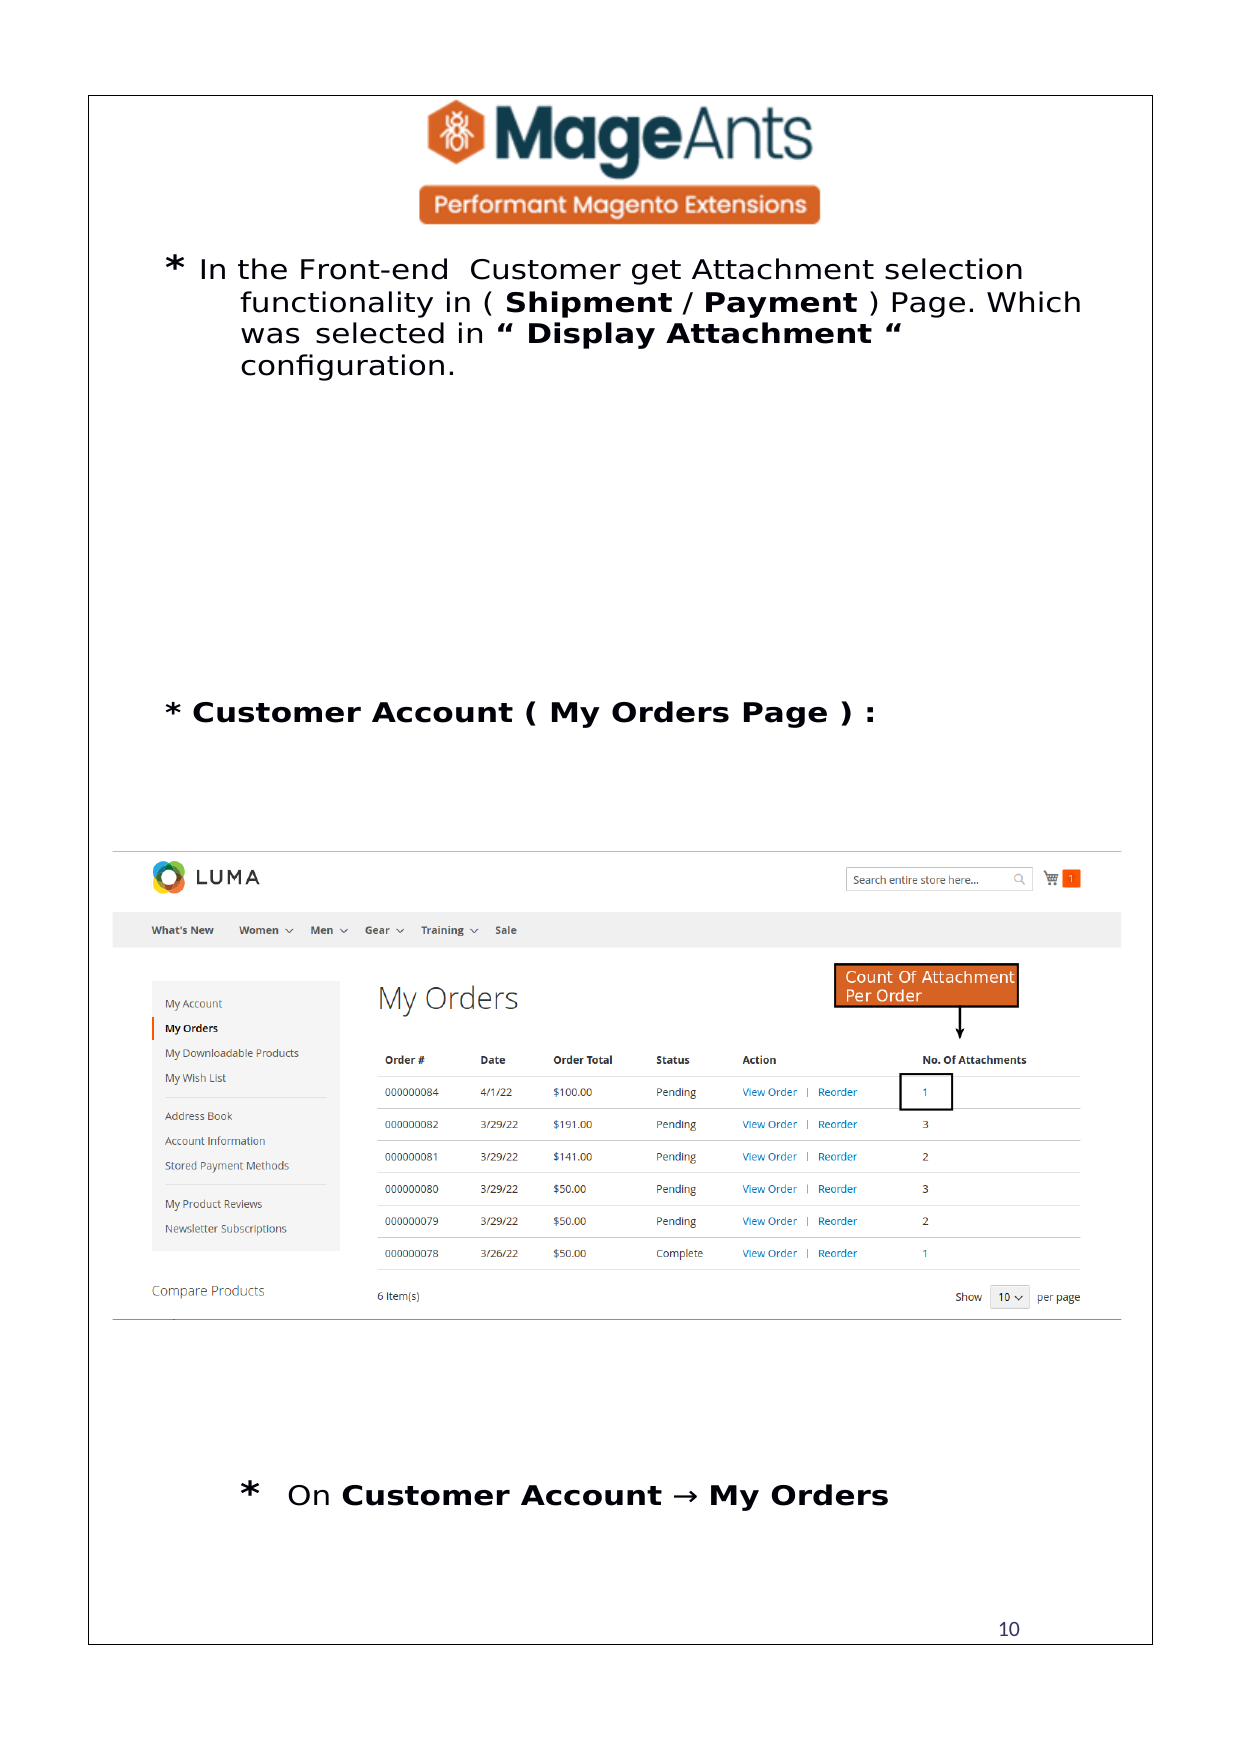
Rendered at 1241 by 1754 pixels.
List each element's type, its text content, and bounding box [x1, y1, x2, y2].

text configuration. [90, 350, 1144, 382]
text * Customer Account ( My Orders Page ) : [90, 697, 1144, 729]
picture [112, 851, 1122, 1320]
text functionality in ( Shipment / Payment ) Page. Which was selected in “ Display Attachment “ [90, 287, 1144, 350]
text * In the Front-end Customer get Attachment selection [90, 248, 1144, 287]
text * On Customer Account → My Orders [90, 1474, 1144, 1513]
picture [415, 97, 825, 226]
